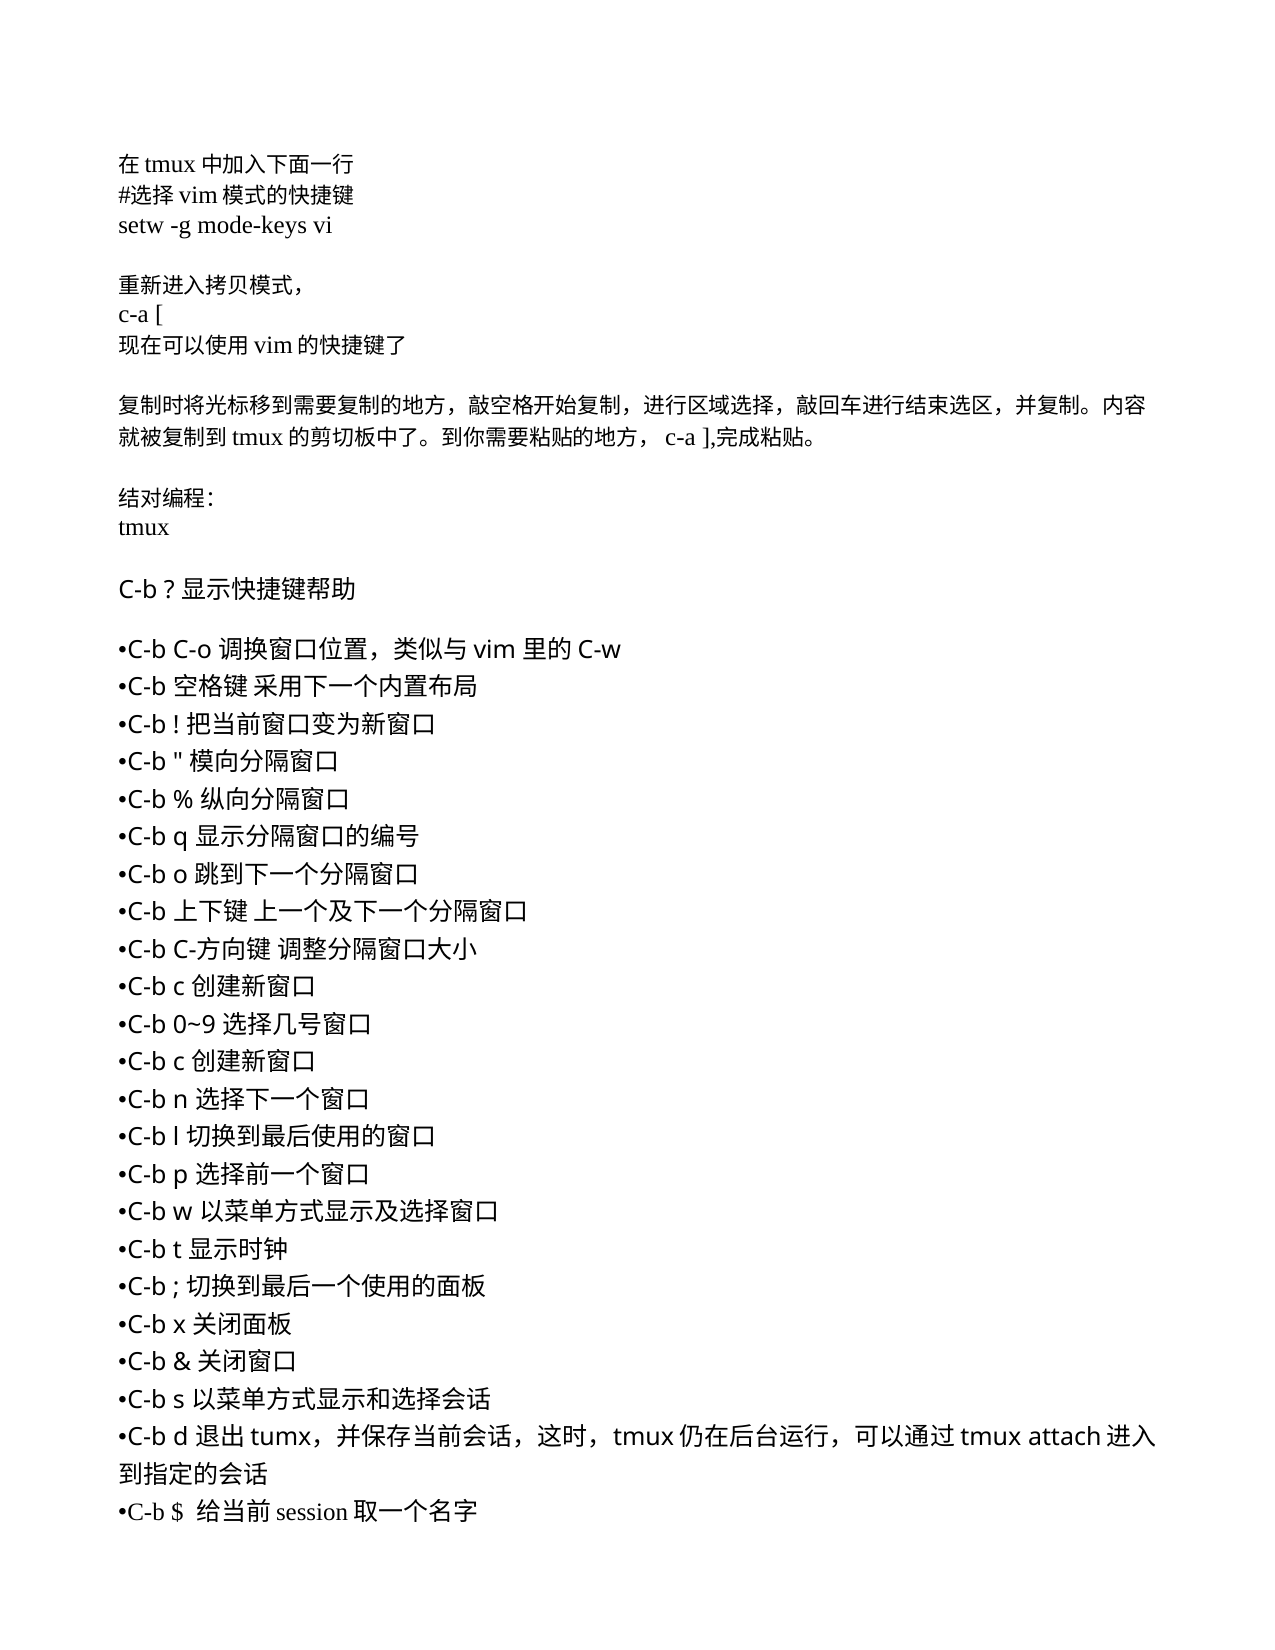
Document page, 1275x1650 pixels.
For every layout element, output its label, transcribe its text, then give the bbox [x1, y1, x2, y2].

list C-b ! 把当前窗口变为新窗口 [118, 703, 1157, 740]
text setw -g mode-keys vi [118, 210, 1157, 239]
text 结对编程： [118, 481, 1157, 512]
list C-b ; 切换到最后一个使用的面板 [118, 1265, 1157, 1303]
list C-b c 创建新窗口 [118, 1040, 1157, 1078]
list C-b l 切换到最后使用的窗口 [118, 1115, 1157, 1153]
list C-b 空格键 采用下一个内置布局 [118, 665, 1157, 703]
text 重新进入拷贝模式， [118, 268, 1157, 299]
text C-b ? 显示快捷键帮助 [118, 570, 1157, 606]
list C-b n 选择下一个窗口 [118, 1078, 1157, 1115]
text c-a [ [118, 299, 1157, 328]
list C-b p 选择前一个窗口 [118, 1153, 1157, 1190]
list C-b 0~9 选择几号窗口 [118, 1003, 1157, 1040]
text #选择vim模式的快捷键 [118, 178, 1157, 210]
list C-b % 纵向分隔窗口 [118, 778, 1157, 815]
list C-b c 创建新窗口 [118, 965, 1157, 1003]
list C-b q 显示分隔窗口的编号 [118, 815, 1157, 853]
list C-b s 以菜单方式显示和选择会话 [118, 1378, 1157, 1415]
list C-b C-o 调换窗口位置，类似与vim 里的C-w [118, 628, 1157, 665]
text tmux [118, 512, 1157, 541]
list C-b o 跳到下一个分隔窗口 [118, 853, 1157, 890]
text 在tmux中加入下面一行 [118, 147, 1157, 178]
list C-b x 关闭面板 [118, 1303, 1157, 1340]
text 现在可以使用vim的快捷键了 [118, 328, 1157, 360]
list C-b 上下键 上一个及下一个分隔窗口 [118, 890, 1157, 928]
list C-b $ 给当前session取一个名字 [118, 1490, 1157, 1528]
list C-b & 关闭窗口 [118, 1340, 1157, 1378]
list C-b w 以菜单方式显示及选择窗口 [118, 1190, 1157, 1228]
list C-b t 显示时钟 [118, 1228, 1157, 1265]
text 复制时将光标移到需要复制的地方，敲空格开始复制，进行区域选择，敲回车进行结束选区，并复制。内容就被复制到tmux的剪切板中了。到你需要粘贴的地方， c-a ],完成粘贴。 [118, 388, 1157, 452]
list C-b " 模向分隔窗口 [118, 740, 1157, 778]
list C-b C-方向键 调整分隔窗口大小 [118, 928, 1157, 965]
list C-b d 退出tumx，并保存当前会话，这时，tmux仍在后台运行，可以通过tmux attach进入 到指定的会话 [118, 1415, 1157, 1490]
